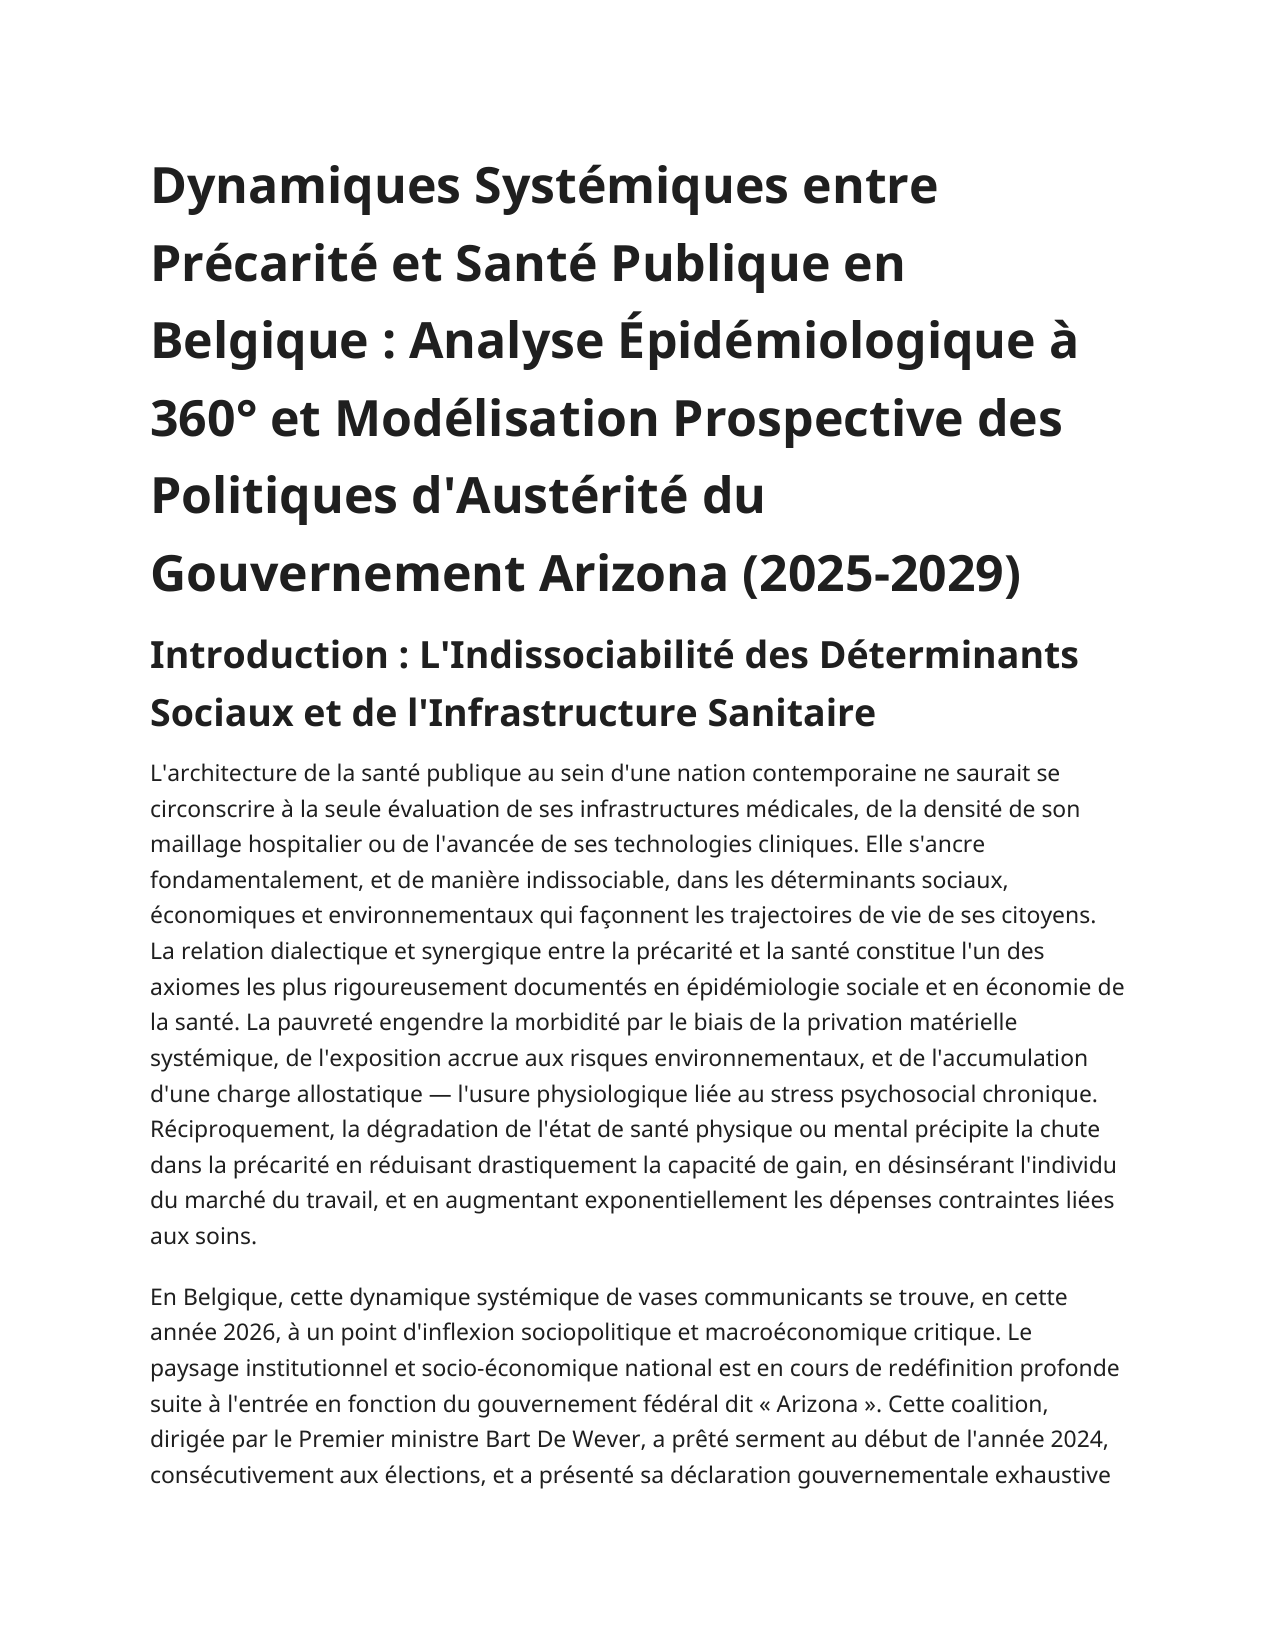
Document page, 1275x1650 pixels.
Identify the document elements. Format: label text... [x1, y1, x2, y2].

text L'architecture de la santé publique au sein d'une nation contemporaine ne saurait se circonscrire à la seule évaluation de ses infrastructures médicales, de la densité de son maillage hospitalier ou de l'avancée de ses technologies cliniques. Elle s'ancre fondamentalement, et de manière indissociable, dans les déterminants sociaux, économiques et environnementaux qui façonnent les trajectoires de vie de ses citoyens. La relation dialectique et synergique entre la précarité et la santé constitue l'un des axiomes les plus rigoureusement documentés en épidémiologie sociale et en économie de la santé. La pauvreté engendre la morbidité par le biais de la privation matérielle systémique, de l'exposition accrue aux risques environnementaux, et de l'accumulation d'une charge allostatique — l'usure physiologique liée au stress psychosocial chronique. Réciproquement, la dégradation de l'état de santé physique ou mental précipite la chute dans la précarité en réduisant drastiquement la capacité de gain, en désinsérant l'individu du marché du travail, et en augmentant exponentiellement les dépenses contraintes liées aux soins. [150, 757, 1125, 1251]
text En Belgique, cette dynamique systémique de vases communicants se trouve, en cette année 2026, à un point d'inflexion sociopolitique et macroéconomique critique. Le paysage institutionnel et socio-économique national est en cours de redéfinition profonde suite à l'entrée en fonction du gouvernement fédéral dit « Arizona ». Cette coalition, dirigée par le Premier ministre Bart De Wever, a prêté serment au début de l'année 2024, consécutivement aux élections, et a présenté sa déclaration gouvernementale exhaustive [150, 1281, 1125, 1490]
subtitle Dynamiques Systémiques entre Précarité et Santé Publique en Belgique : Analyse Épidémiologique à 360° et Modélisation Prospective des Politiques d'Austérité du Gouvernement Arizona (2025-2029) [150, 150, 1125, 606]
subtitle Introduction : L'Indissociabilité des Déterminants Sociaux et de l'Infrastructure Sanitaire [150, 628, 1125, 737]
